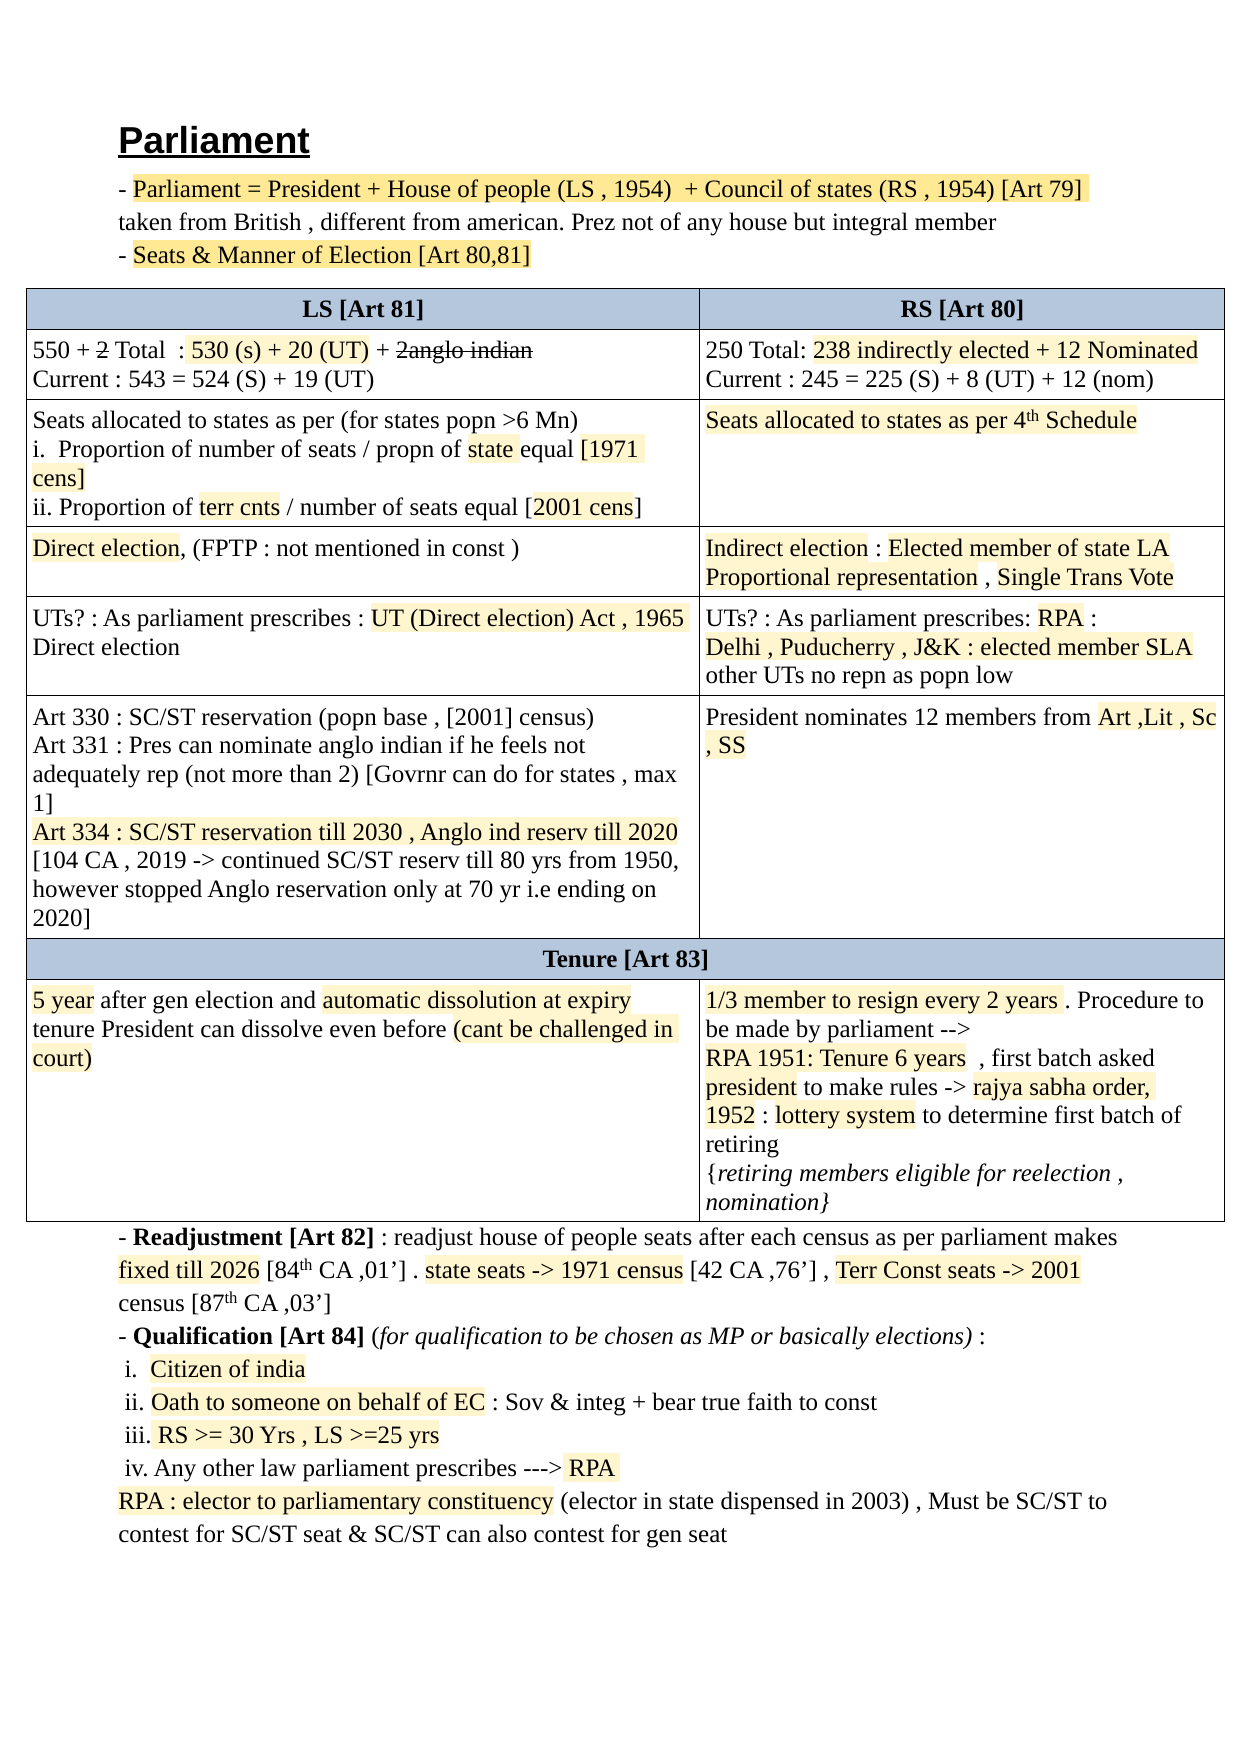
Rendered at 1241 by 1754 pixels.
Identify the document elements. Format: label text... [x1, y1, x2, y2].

table_cell Seats allocated to states as per (for states popn >6 Mn) i. Proportion of number of seats / propn of state equal [1971 cens] ii. Proportion of terr cnts / number of seats equal [2001 cens] [27, 400, 699, 526]
table_cell 1/3 member to resign every 2 years . Procedure to be made by parliament --> RPA 1951: Tenure 6 years , first batch asked president to make rules -> rajya sabha order, 1952 : lottery system to determine first batch of retiring {retiring members eligible for reelection , nomination} [700, 980, 1224, 1221]
table_cell 550 + 2 Total : 530 (s) + 20 (UT) + 2anglo indian Current : 543 = 524 (S) + 19 (UT) [27, 330, 699, 399]
table_cell Direct election, (FPTP : not mentioned in const ) [27, 527, 699, 596]
subtitle Parliament [118, 118, 1122, 161]
table_header RS [Art 80] [700, 289, 1224, 329]
table_cell Seats allocated to states as per 4th Schedule [700, 400, 1224, 526]
table_header LS [Art 81] [27, 289, 699, 329]
table_cell Art 330 : SC/ST reservation (popn base , [2001] census) Art 331 : Pres can nominate anglo indian if he feels not adequately rep (not more than 2) [Govrnr can do for states , max 1] Art 334 : SC/ST reservation till 2030 , Anglo ind reserv till 2020 [104 CA , 2019 -> continued SC/ST reserv till 80 yrs from 1950, however stopped Anglo reservation only at 70 yr i.e ending on 2020] [27, 696, 699, 937]
table_cell UTs? : As parliament prescribes : UT (Direct election) Act , 1965 Direct election [27, 597, 699, 695]
table_cell 250 Total: 238 indirectly elected + 12 Nominated Current : 245 = 225 (S) + 8 (UT) + 12 (nom) [700, 330, 1224, 399]
text - Parliament = President + House of people (LS , 1954) + Council of states (RS , 1954) [Art 79] taken from British , different from american. Prez not of any house but integral member - Seats & Manner of Election [Art 80,81] [118, 174, 1122, 268]
table_cell Tenure [Art 83] [27, 939, 1224, 979]
table_cell President nominates 12 members from Art ,Lit , Sc , SS [700, 696, 1224, 937]
text - Readjustment [Art 82] : readjust house of people seats after each census as per parliament makes fixed till 2026 [84th CA ,01’] . state seats -> 1971 census [42 CA ,76’] , Terr Const seats -> 2001 census [87th CA ,03’] - Qualification [Art 84] (for qualification to be chosen as MP or basically elections) : i. Citizen of india ii. Oath to someone on behalf of EC : Sov & integ + bear true faith to const iii. RS >= 30 Yrs , LS >=25 yrs iv. Any other law parliament prescribes ---> RPA RPA : elector to parliamentary constituency (elector in state dispensed in 2003) , Must be SC/ST to contest for SC/ST seat & SC/ST can also contest for gen seat [118, 1222, 1122, 1548]
table_cell Indirect election : Elected member of state LA Proportional representation , Single Trans Vote [700, 527, 1224, 596]
table_cell UTs? : As parliament prescribes: RPA : Delhi , Puducherry , J&K : elected member SLA other UTs no repn as popn low [700, 597, 1224, 695]
table_cell 5 year after gen election and automatic dissolution at expiry tenure President can dissolve even before (cant be challenged in court) [27, 980, 699, 1221]
